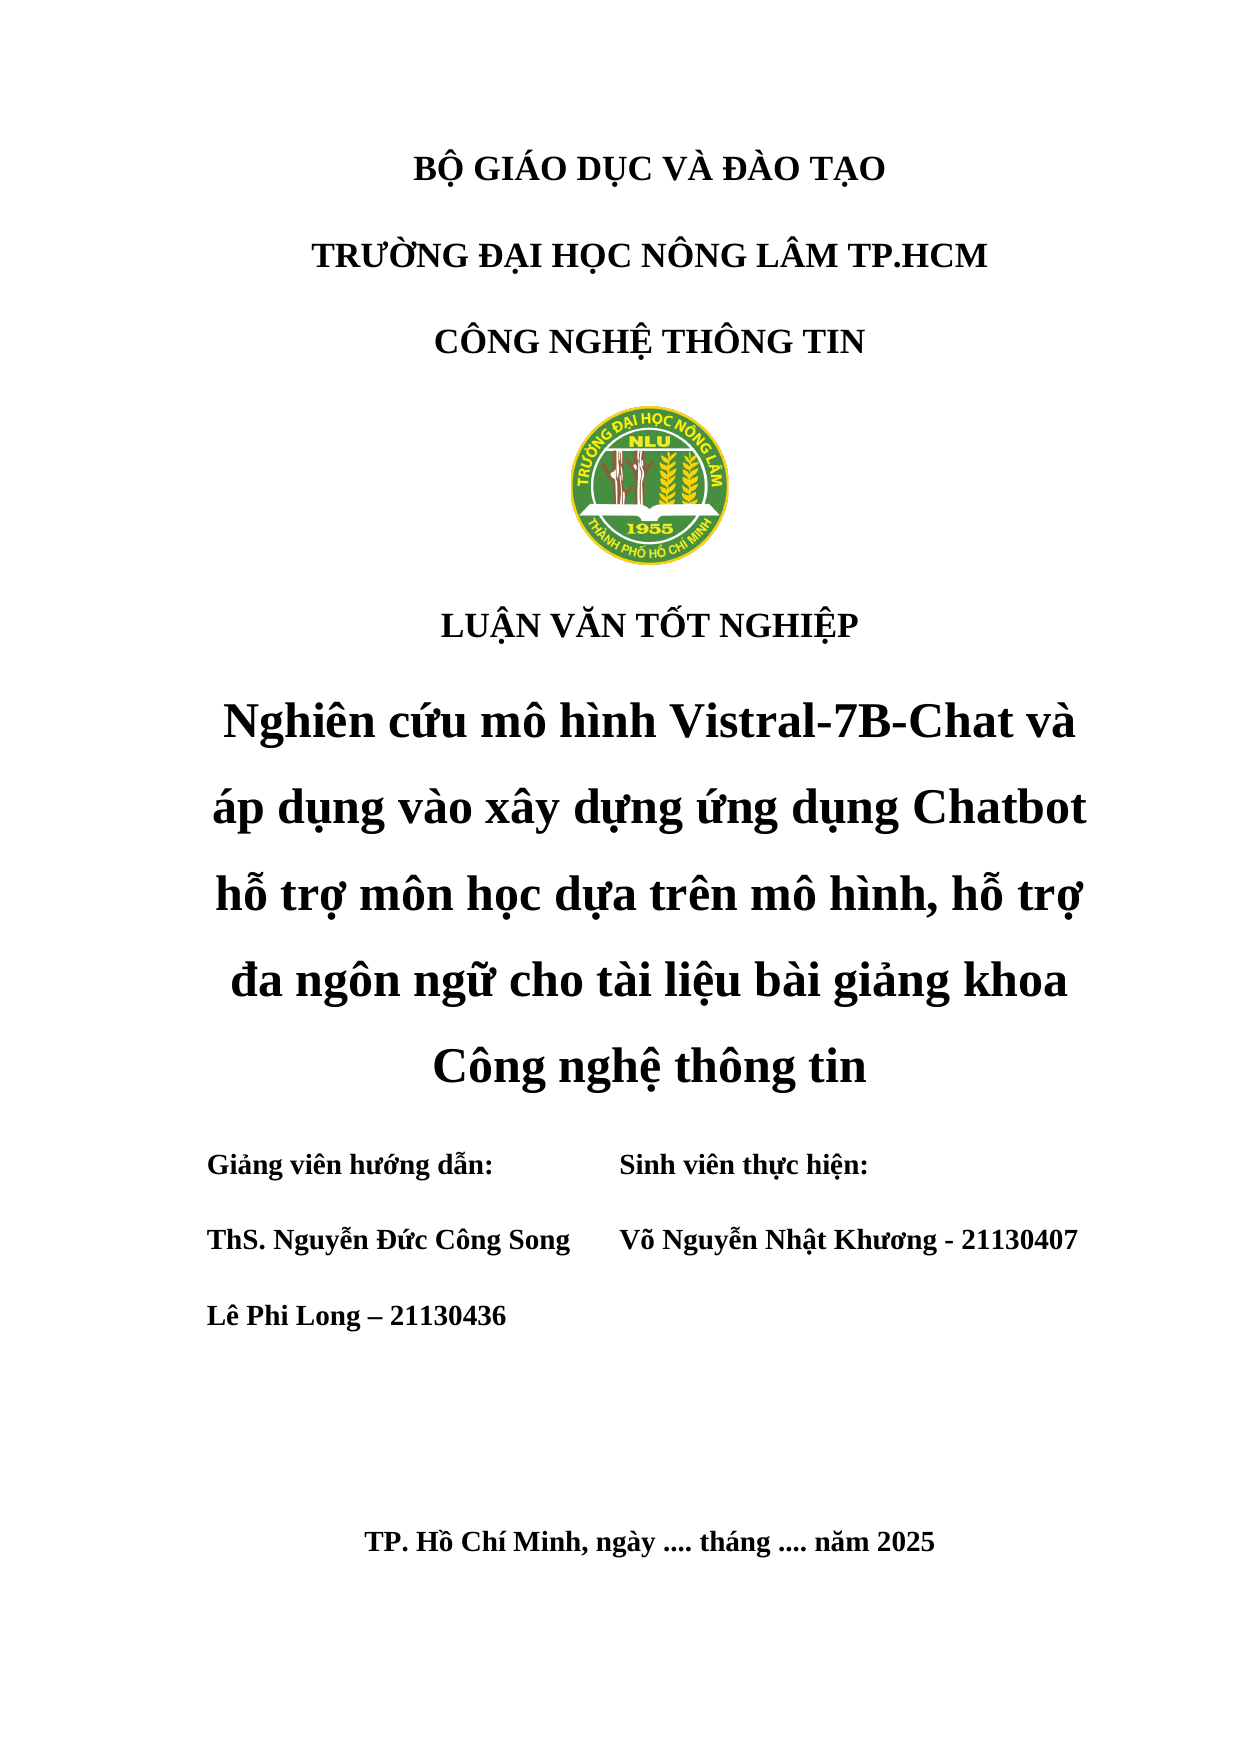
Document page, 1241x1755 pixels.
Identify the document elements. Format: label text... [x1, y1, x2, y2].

text ThS. Nguyễn Đức Công Song Võ Nguyễn Nhật Khương - 21130407 [207, 1222, 1093, 1256]
text Lê Phi Long – 21130436 [207, 1298, 1093, 1331]
text TP. Hồ Chí Minh, ngày .... tháng .... năm 2025 [207, 1524, 1093, 1557]
text LUẬN VĂN TỐT NGHIỆP [207, 605, 1093, 646]
text CÔNG NGHỆ THÔNG TIN [207, 320, 1093, 361]
text Nghiên cứu mô hình Vistral-7B-Chat và áp dụng vào xây dựng ứng dụng Chatbot hỗ trợ môn học dựa trên mô hình, hỗ trợ đa ngôn ngữ cho tài liệu bài giảng khoa Công nghệ thông tin [207, 691, 1093, 1093]
picture [570, 406, 729, 565]
text TRƯỜNG ĐẠI HỌC NÔNG LÂM TP.HCM [207, 234, 1093, 275]
text Giảng viên hướng dẫn: Sinh viên thực hiện: [207, 1147, 1093, 1181]
text BỘ GIÁO DỤC VÀ ĐÀO TẠO [207, 148, 1093, 188]
